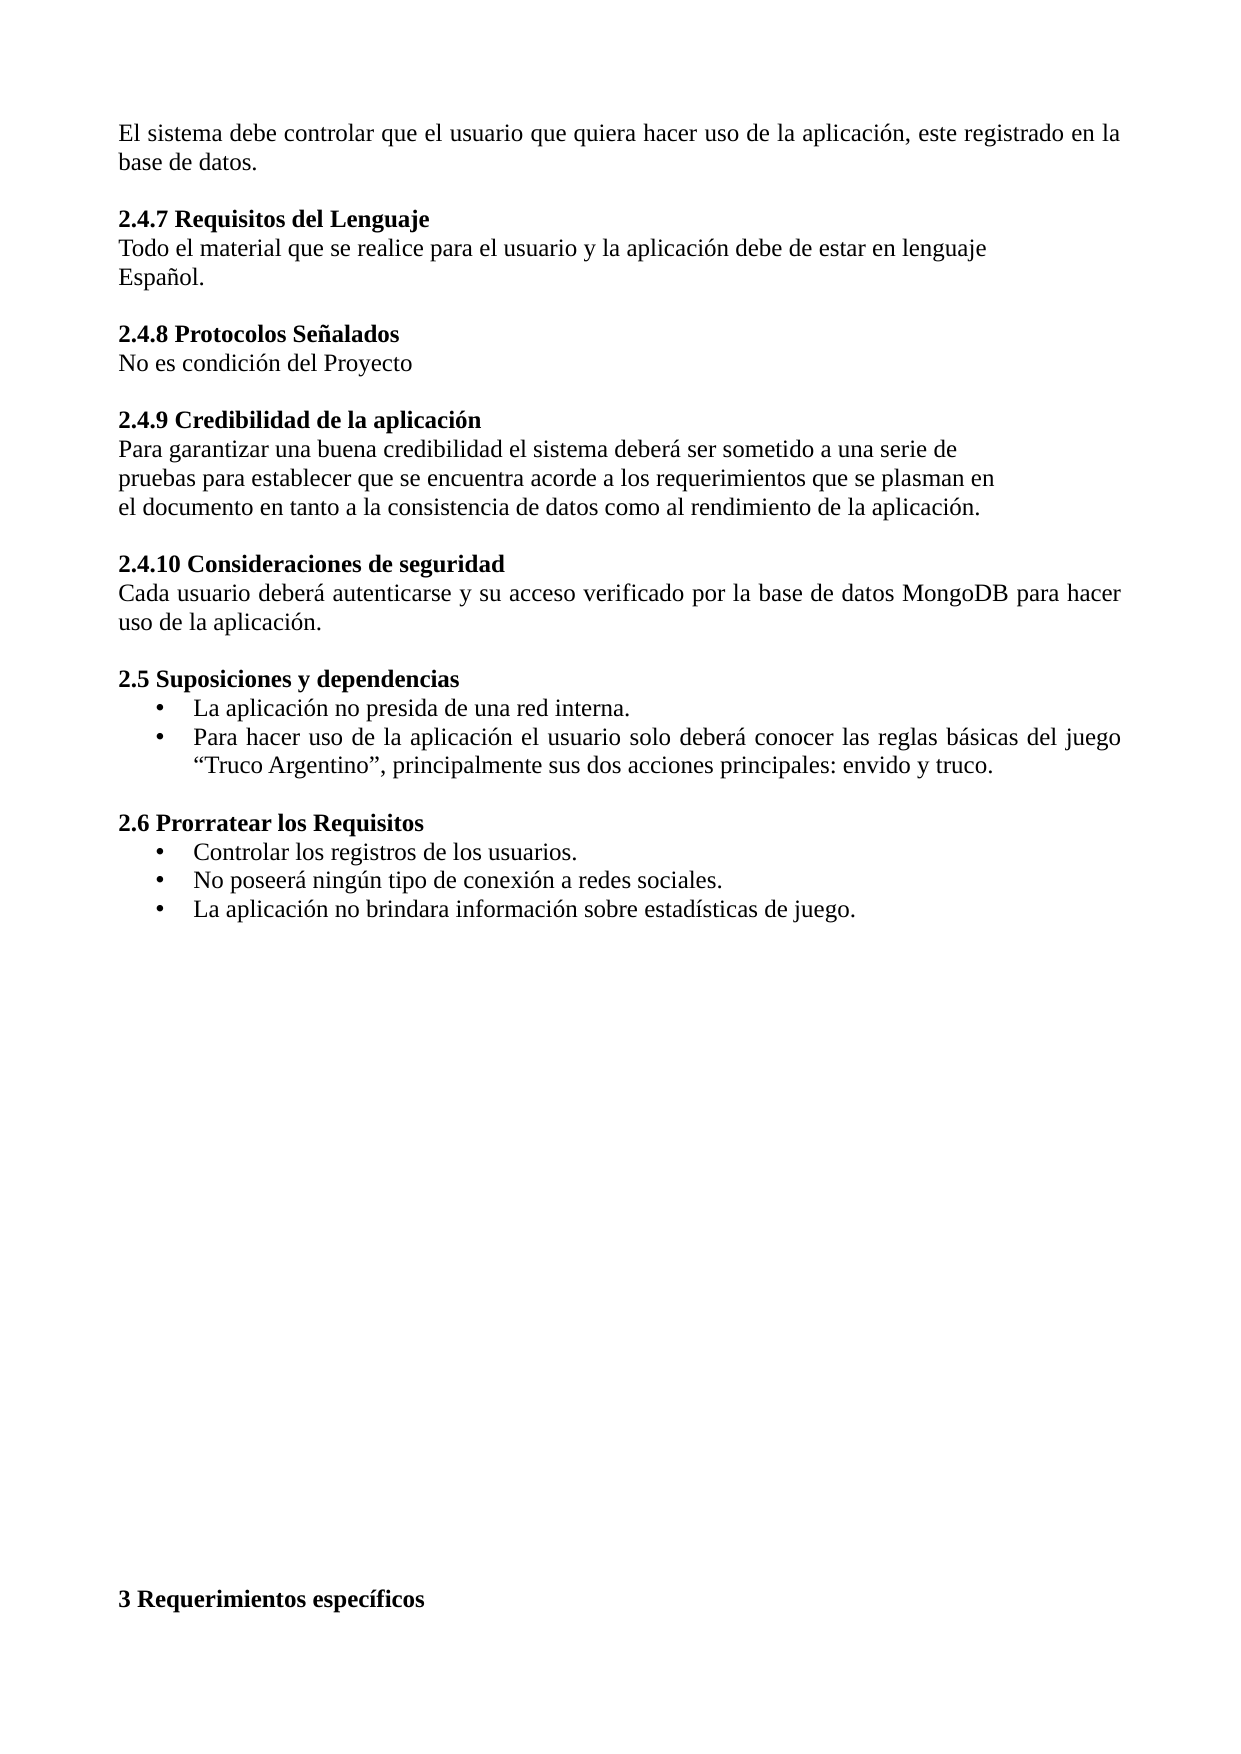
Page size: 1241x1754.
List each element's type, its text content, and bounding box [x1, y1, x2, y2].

text Para garantizar una buena credibilidad el sistema deberá ser sometido a una serie de [118, 434, 1122, 463]
text 2.5 Suposiciones y dependencias [118, 664, 1122, 693]
text 2.4.8 Protocolos Señalados [118, 319, 1122, 348]
text pruebas para establecer que se encuentra acorde a los requerimientos que se plasman en [118, 463, 1122, 492]
text 3 Requerimientos específicos [118, 1584, 1122, 1613]
text Todo el material que se realice para el usuario y la aplicación debe de estar en lenguaje [118, 233, 1122, 262]
text el documento en tanto a la consistencia de datos como al rendimiento de la aplicación. [118, 492, 1122, 521]
text No es condición del Proyecto [118, 348, 1122, 377]
text 2.6 Prorratear los Requisitos [118, 808, 1122, 837]
text 2.4.7 Requisitos del Lenguaje [118, 204, 1122, 233]
list La aplicación no brindara información sobre estadísticas de juego. [156, 894, 1122, 923]
list Para hacer uso de la aplicación el usuario solo deberá conocer las reglas básicas del juego “Truco Argentino”, principalmente sus dos acciones principales: envido y truco. [156, 722, 1122, 779]
text El sistema debe controlar que el usuario que quiera hacer uso de la aplicación, este registrado en la base de datos. [118, 118, 1122, 176]
text Español. [118, 262, 1122, 291]
text Cada usuario deberá autenticarse y su acceso verificado por la base de datos MongoDB para hacer uso de la aplicación. [118, 578, 1122, 636]
list La aplicación no presida de una red interna. [156, 693, 1122, 722]
list Controlar los registros de los usuarios. [156, 837, 1122, 866]
list No poseerá ningún tipo de conexión a redes sociales. [156, 866, 1122, 894]
text 2.4.9 Credibilidad de la aplicación [118, 406, 1122, 434]
text 2.4.10 Consideraciones de seguridad [118, 549, 1122, 578]
